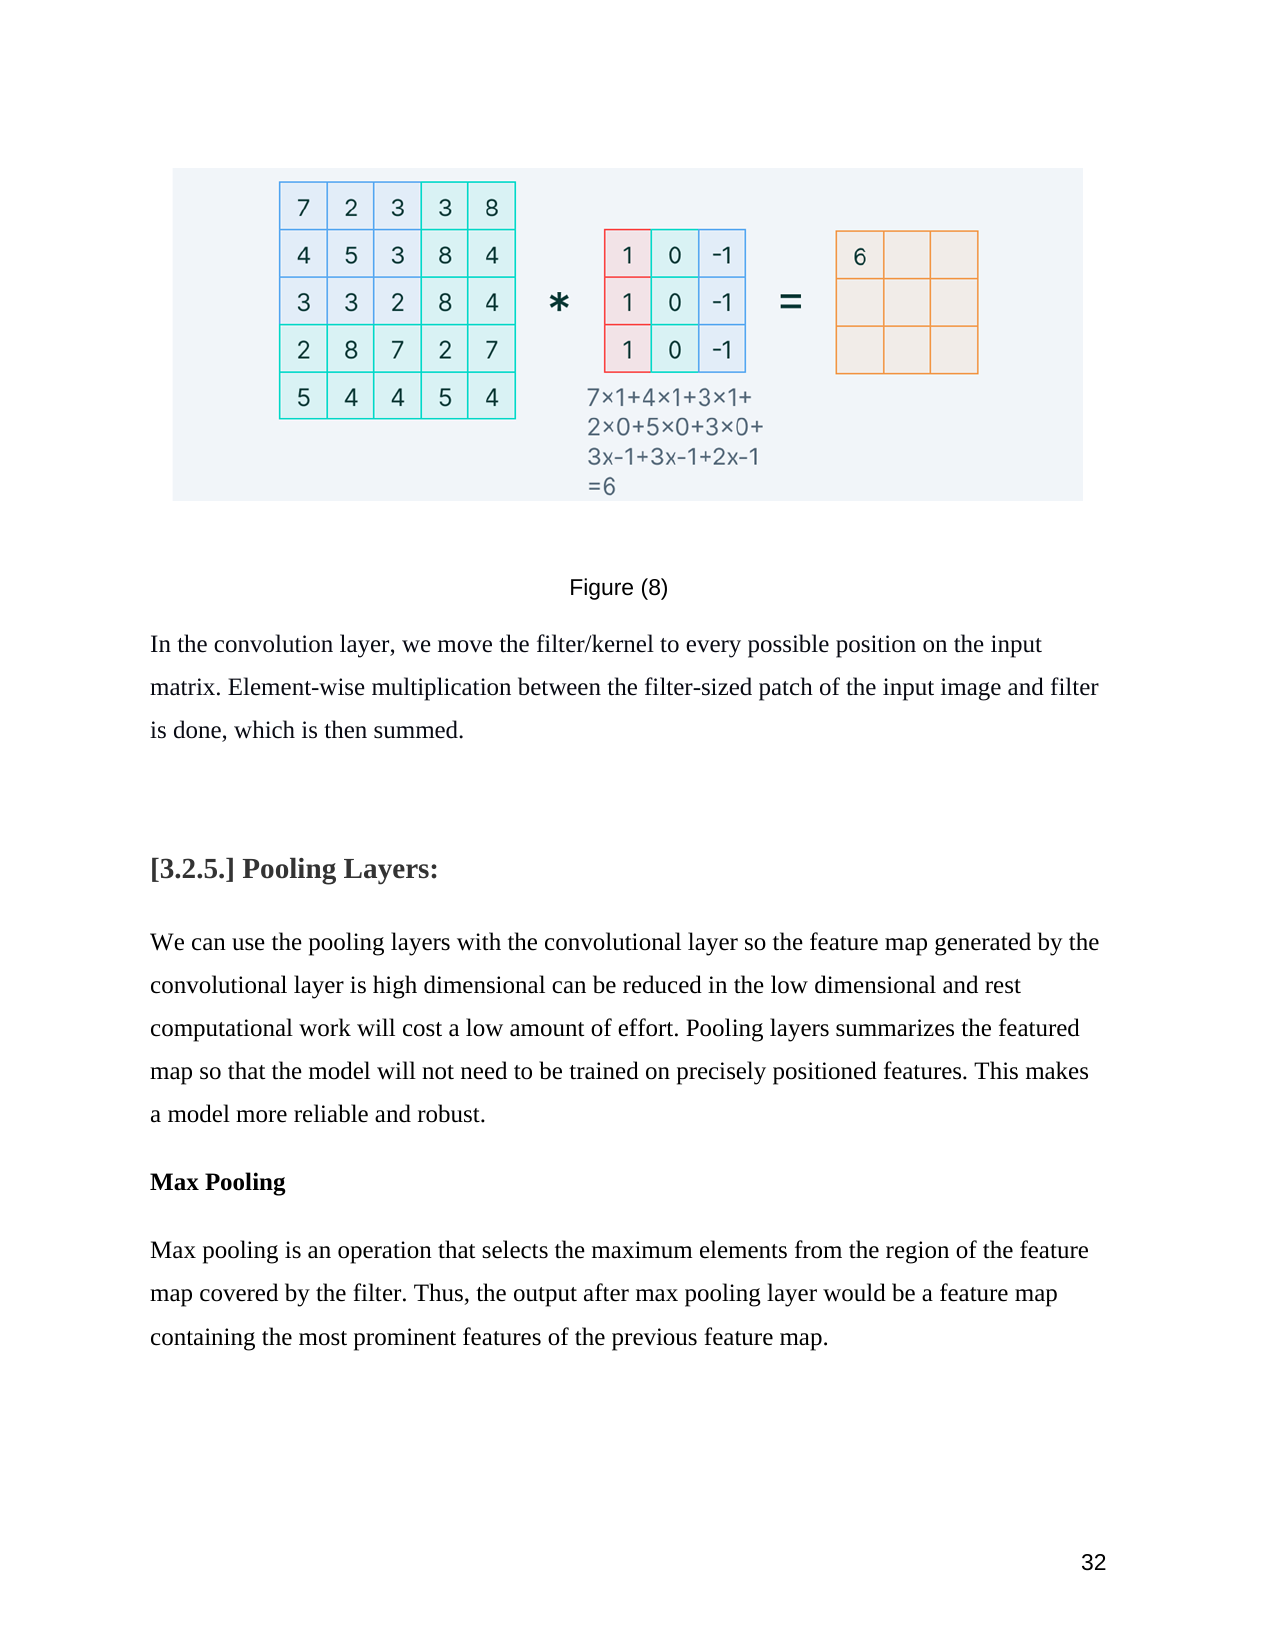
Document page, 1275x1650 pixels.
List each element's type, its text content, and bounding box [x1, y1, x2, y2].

text In the convolution layer, we move the filter/kernel to every possible position on the input matrix. Element-wise multiplication between the filter-sized patch of the input image and filter is done, which is then summed. [150, 629, 1106, 744]
text [3.2.5.] Pooling Layers: [150, 851, 1106, 885]
text Figure (8) [150, 573, 1087, 600]
text Max pooling is an operation that selects the maximum elements from the region of the feature map covered by the filter. Thus, the output after max pooling layer would be a feature map containing the most prominent features of the previous feature map. [150, 1235, 1106, 1350]
text Max Pooling [150, 1167, 1106, 1196]
picture [172, 168, 1083, 501]
text We can use the pooling layers with the convolutional layer so the feature map generated by the convolutional layer is high dimensional can be reduced in the low dimensional and rest computational work will cost a low amount of effort. Pooling layers summarizes the featured map so that the model will not need to be trained on precisely positioned features. This makes a model more reliable and robust. [150, 927, 1106, 1128]
